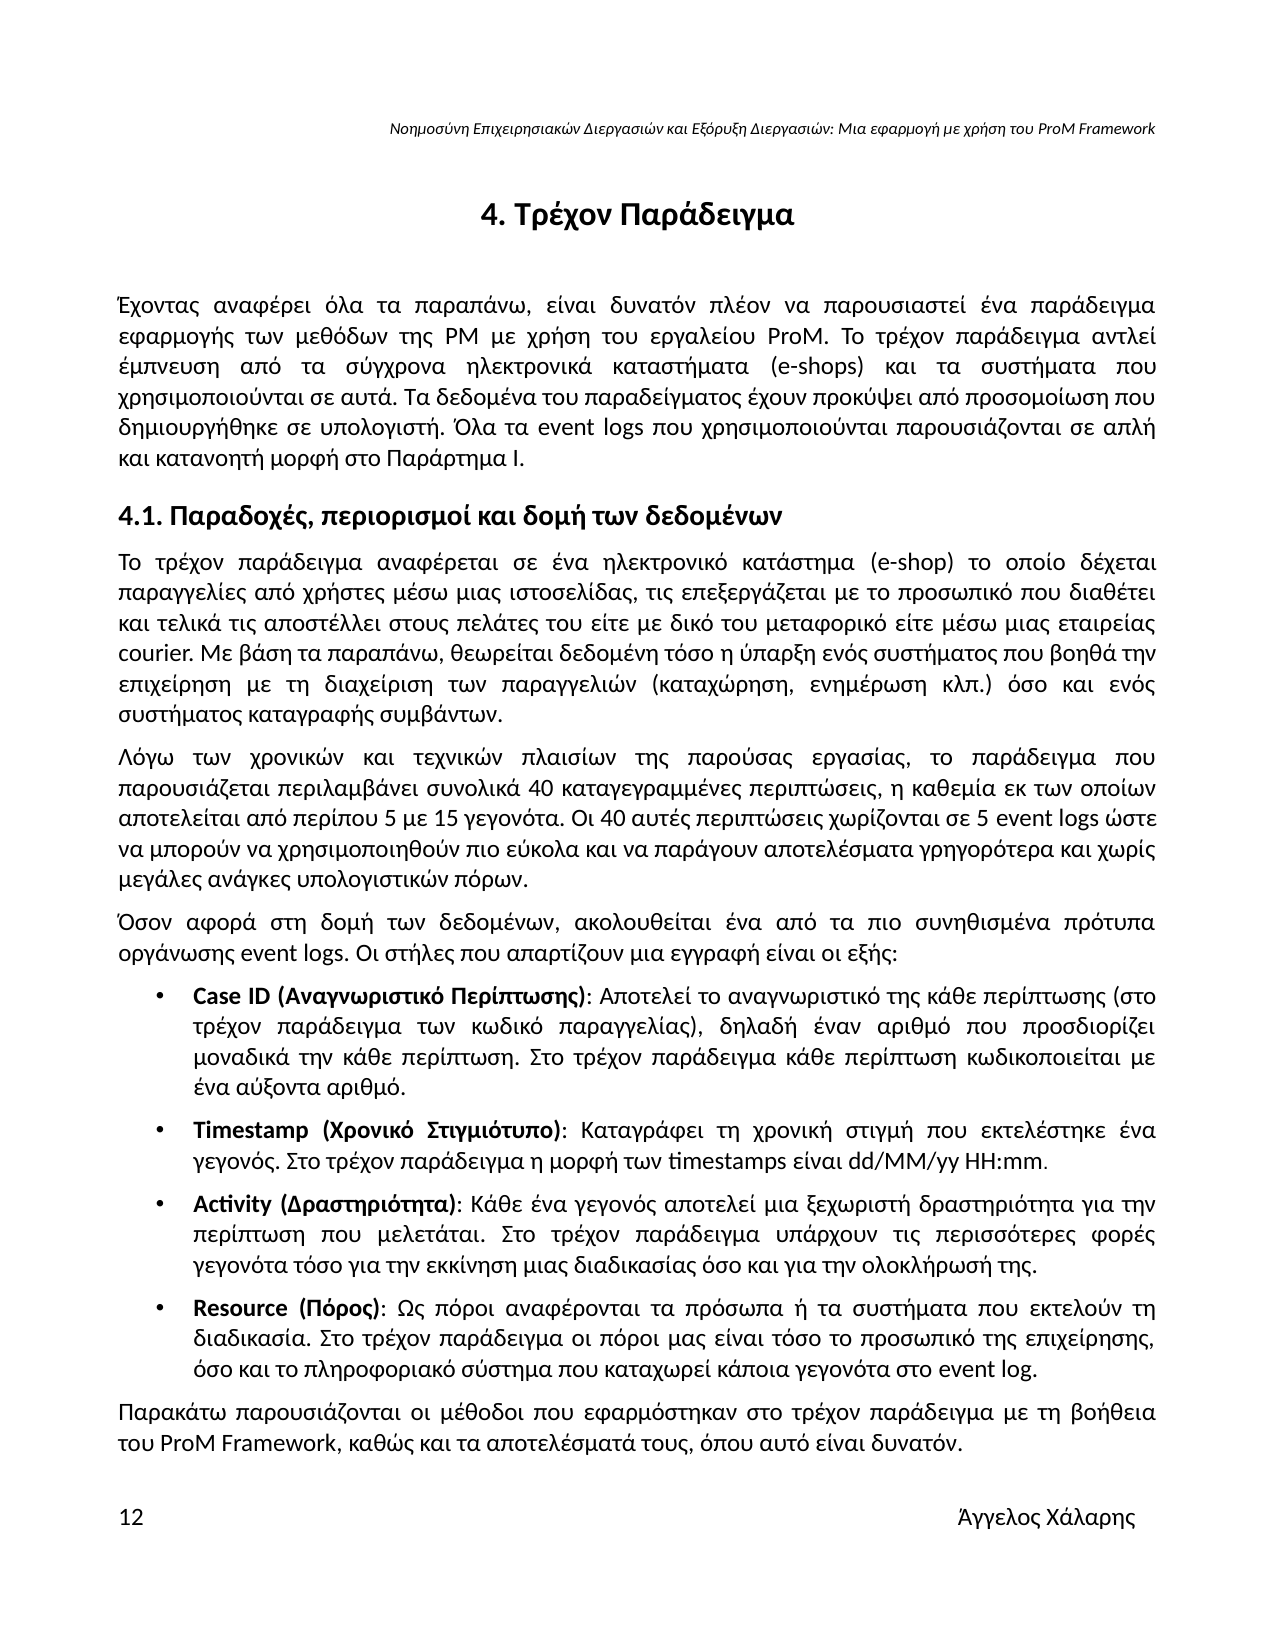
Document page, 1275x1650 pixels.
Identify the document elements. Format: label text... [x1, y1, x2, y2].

list Activity (Δραστηριότητα): Κάθε ένα γεγονός αποτελεί μια ξεχωριστή δραστηριότητα για την περίπτωση που μελετάται. Στο τρέχον παράδειγμα υπάρχουν τις περισσότερες φορές γεγονότα τόσο για την εκκίνηση μιας διαδικασίας όσο και για την ολοκλήρωσή της. [156, 1188, 1157, 1279]
subtitle 4.1. Παραδοχές, περιορισμοί και δομή των δεδομένων [118, 497, 1157, 533]
list Resource (Πόρος): Ως πόροι αναφέρονται τα πρόσωπα ή τα συστήματα που εκτελούν τη διαδικασία. Στο τρέχον παράδειγμα οι πόροι μας είναι τόσο το προσωπικό της επιχείρησης, όσο και το πληροφοριακό σύστημα που καταχωρεί κάποια γεγονότα στο event log. [156, 1292, 1157, 1384]
text Παρακάτω παρουσιάζονται οι μέθοδοι που εφαρμόστηκαν στο τρέχον παράδειγμα με τη βοήθεια του ProM Framework, καθώς και τα αποτελέσματά τους, όπου αυτό είναι δυνατόν. [118, 1396, 1157, 1457]
list Timestamp (Χρονικό Στιγμιότυπο): Καταγράφει τη χρονική στιγμή που εκτελέστηκε ένα γεγονός. Στο τρέχον παράδειγμα η μορφή των timestamps είναι dd/MM/yy HH:mm. [156, 1114, 1157, 1176]
text Όσον αφορά στη δομή των δεδομένων, ακολουθείται ένα από τα πιο συνηθισμένα πρότυπα οργάνωσης event logs. Οι στήλες που απαρτίζουν μια εγγραφή είναι οι εξής: [118, 906, 1157, 967]
text Το τρέχον παράδειγμα αναφέρεται σε ένα ηλεκτρονικό κατάστημα (e-shop) το οποίο δέχεται παραγγελίες από χρήστες μέσω μιας ιστοσελίδας, τις επεξεργάζεται με το προσωπικό που διαθέτει και τελικά τις αποστέλλει στους πελάτες του είτε με δικό του μεταφορικό είτε μέσω μιας εταιρείας courier. Με βάση τα παραπάνω, θεωρείται δεδομένη τόσο η ύπαρξη ενός συστήματος που βοηθά την επιχείρηση με τη διαχείριση των παραγγελιών (καταχώρηση, ενημέρωση κλπ.) όσο και ενός συστήματος καταγραφής συμβάντων. [118, 546, 1157, 729]
list Case ID (Αναγνωριστικό Περίπτωσης): Αποτελεί το αναγνωριστικό της κάθε περίπτωσης (στο τρέχον παράδειγμα των κωδικό παραγγελίας), δηλαδή έναν αριθμό που προσδιορίζει μοναδικά την κάθε περίπτωση. Στο τρέχον παράδειγμα κάθε περίπτωση κωδικοποιείται με ένα αύξοντα αριθμό. [156, 980, 1157, 1102]
text Έχοντας αναφέρει όλα τα παραπάνω, είναι δυνατόν πλέον να παρουσιαστεί ένα παράδειγμα εφαρμογής των μεθόδων της PM με χρήση του εργαλείου ProM. Το τρέχον παράδειγμα αντλεί έμπνευση από τα σύγχρονα ηλεκτρονικά καταστήματα (e-shops) και τα συστήματα που χρησιμοποιούνται σε αυτά. Τα δεδομένα του παραδείγματος έχουν προκύψει από προσομοίωση που δημιουργήθηκε σε υπολογιστή. Όλα τα event logs που χρησιμοποιούνται παρουσιάζονται σε απλή και κατανοητή μορφή στο Παράρτημα Ι. [118, 289, 1157, 472]
text Λόγω των χρονικών και τεχνικών πλαισίων της παρούσας εργασίας, το παράδειγμα που παρουσιάζεται περιλαμβάνει συνολικά 40 καταγεγραμμένες περιπτώσεις, η καθεμία εκ των οποίων αποτελείται από περίπου 5 με 15 γεγονότα. Οι 40 αυτές περιπτώσεις χωρίζονται σε 5 event logs ώστε να μπορούν να χρησιμοποιηθούν πιο εύκολα και να παράγουν αποτελέσματα γρηγορότερα και χωρίς μεγάλες ανάγκες υπολογιστικών πόρων. [118, 741, 1157, 894]
subtitle 4. Τρέχον Παράδειγμα [118, 193, 1157, 234]
